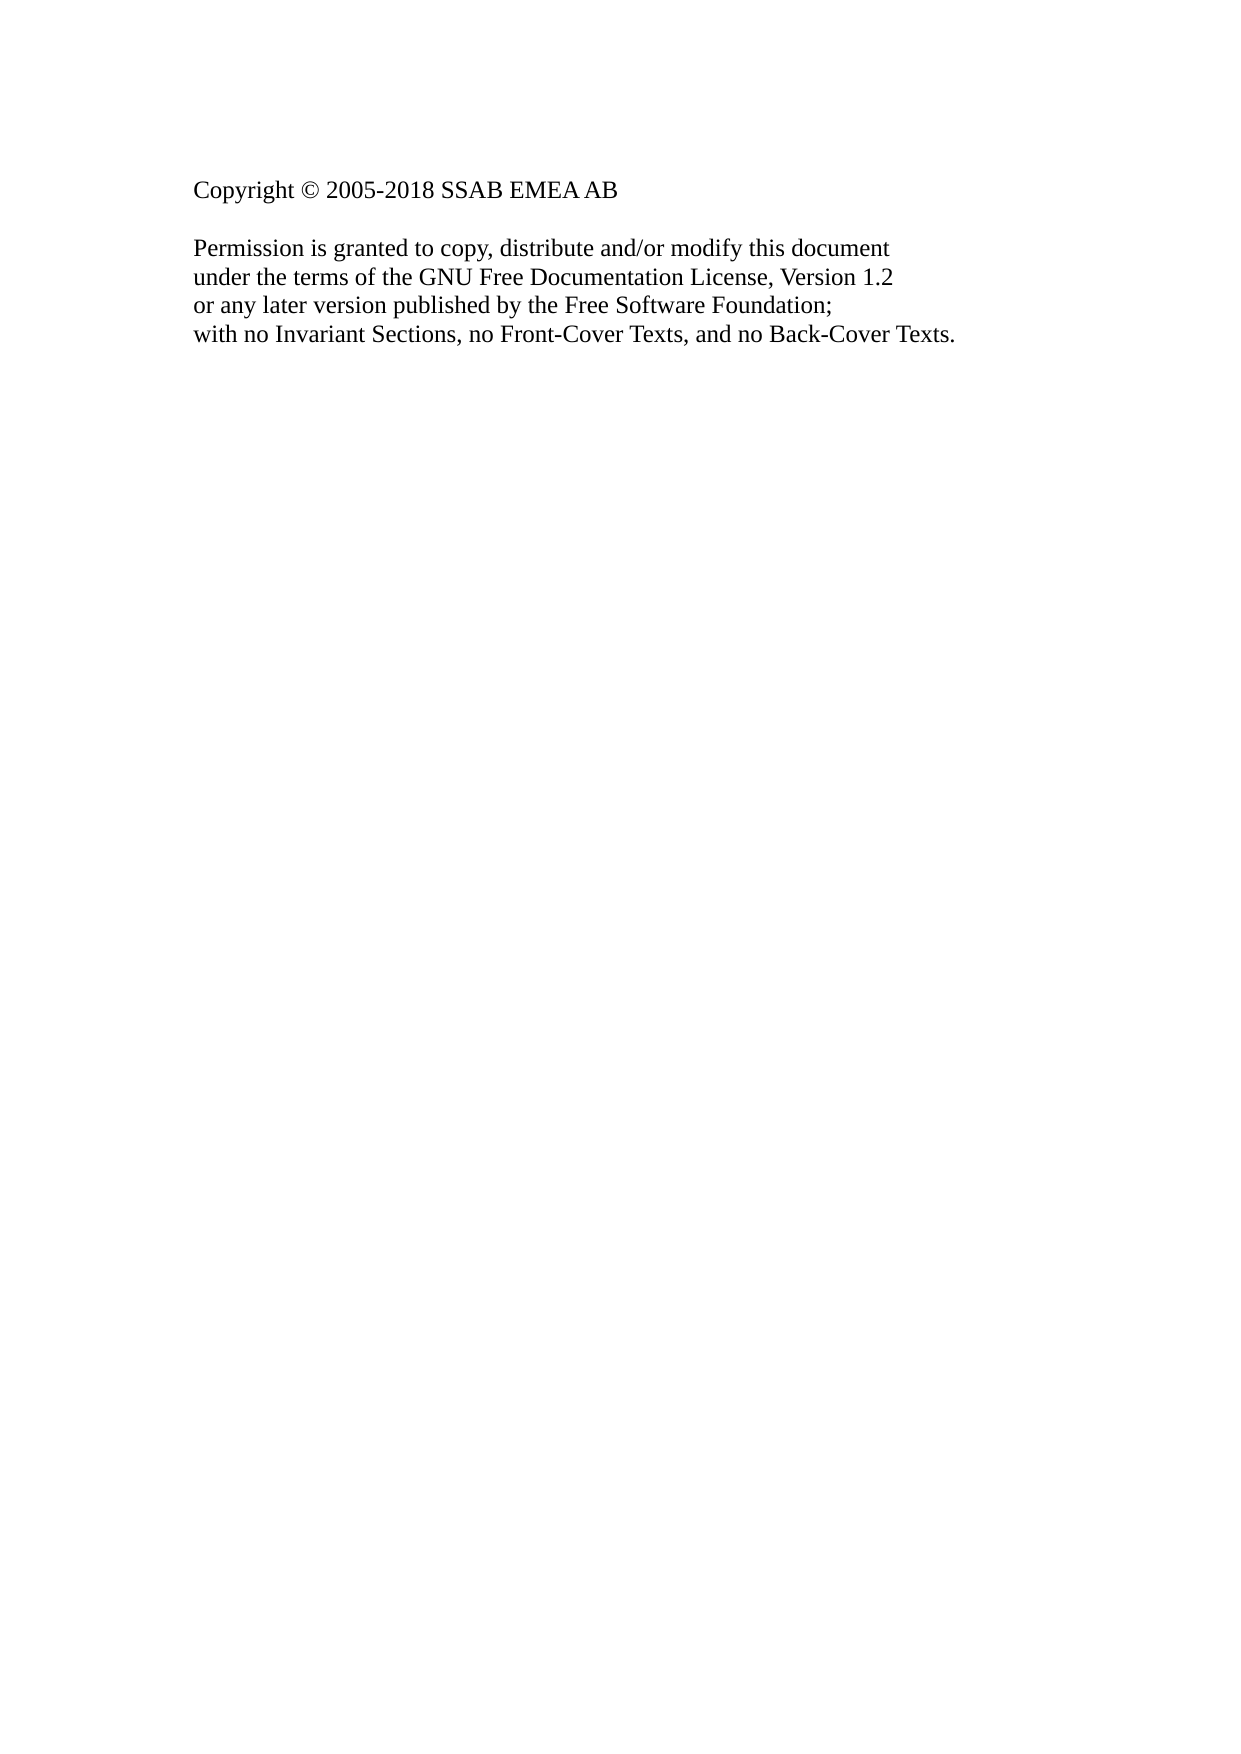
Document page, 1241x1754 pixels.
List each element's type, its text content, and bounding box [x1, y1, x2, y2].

text Copyright © 2005-2018 SSAB EMEA AB [118, 176, 1122, 204]
text or any later version published by the Free Software Foundation; [118, 291, 1122, 319]
text Permission is granted to copy, distribute and/or modify this document [118, 233, 1122, 262]
text under the terms of the GNU Free Documentation License, Version 1.2 [118, 262, 1122, 291]
text with no Invariant Sections, no Front-Cover Texts, and no Back-Cover Texts. [118, 319, 1122, 348]
